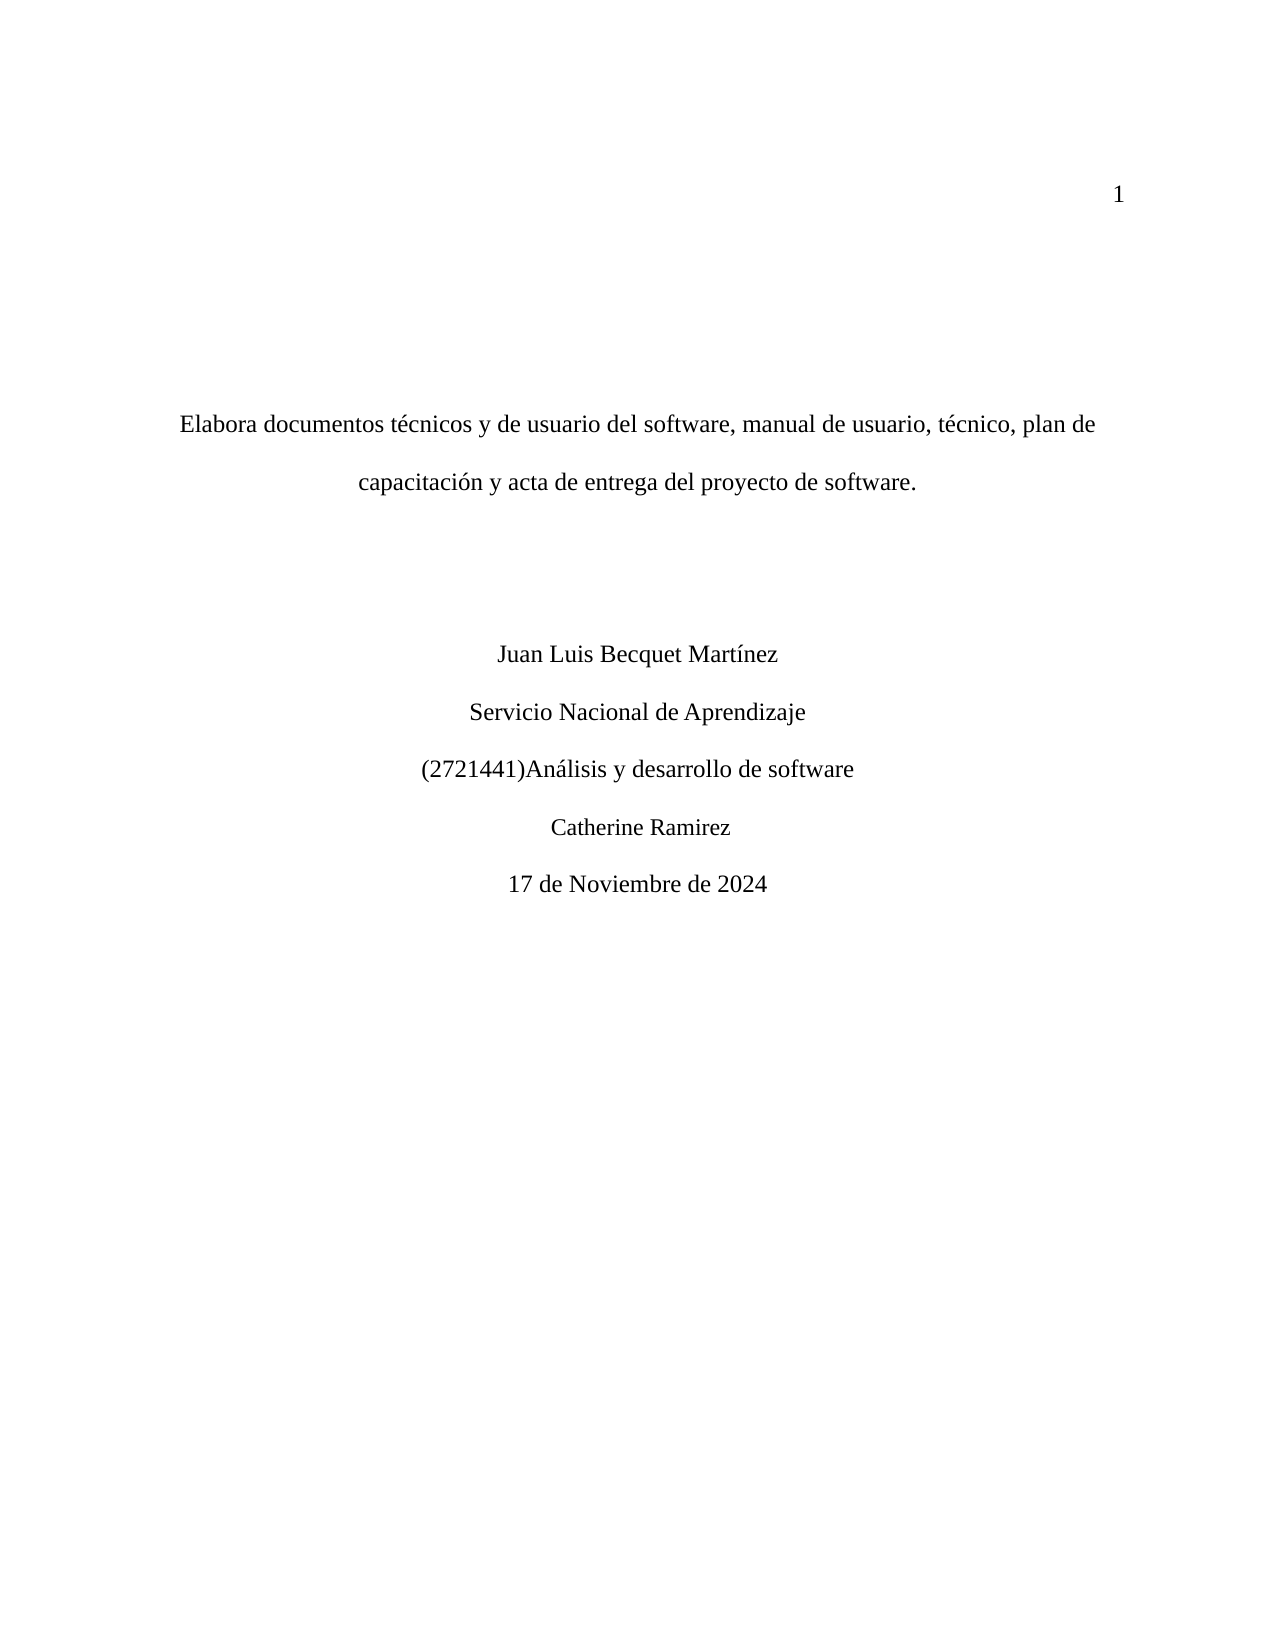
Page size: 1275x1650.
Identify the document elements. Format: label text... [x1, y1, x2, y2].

text Elabora documentos técnicos y de usuario del software, manual de usuario, técnico, plan de capacitación y acta de entrega del proyecto de software. [150, 409, 1125, 496]
text Juan Luis Becquet Martínez [150, 639, 1125, 668]
text 17 de Noviembre de 2024 [150, 869, 1125, 898]
text Catherine Ramirez [150, 812, 1125, 841]
text Servicio Nacional de Aprendizaje [150, 697, 1125, 726]
text (2721441)Análisis y desarrollo de software [150, 754, 1125, 783]
